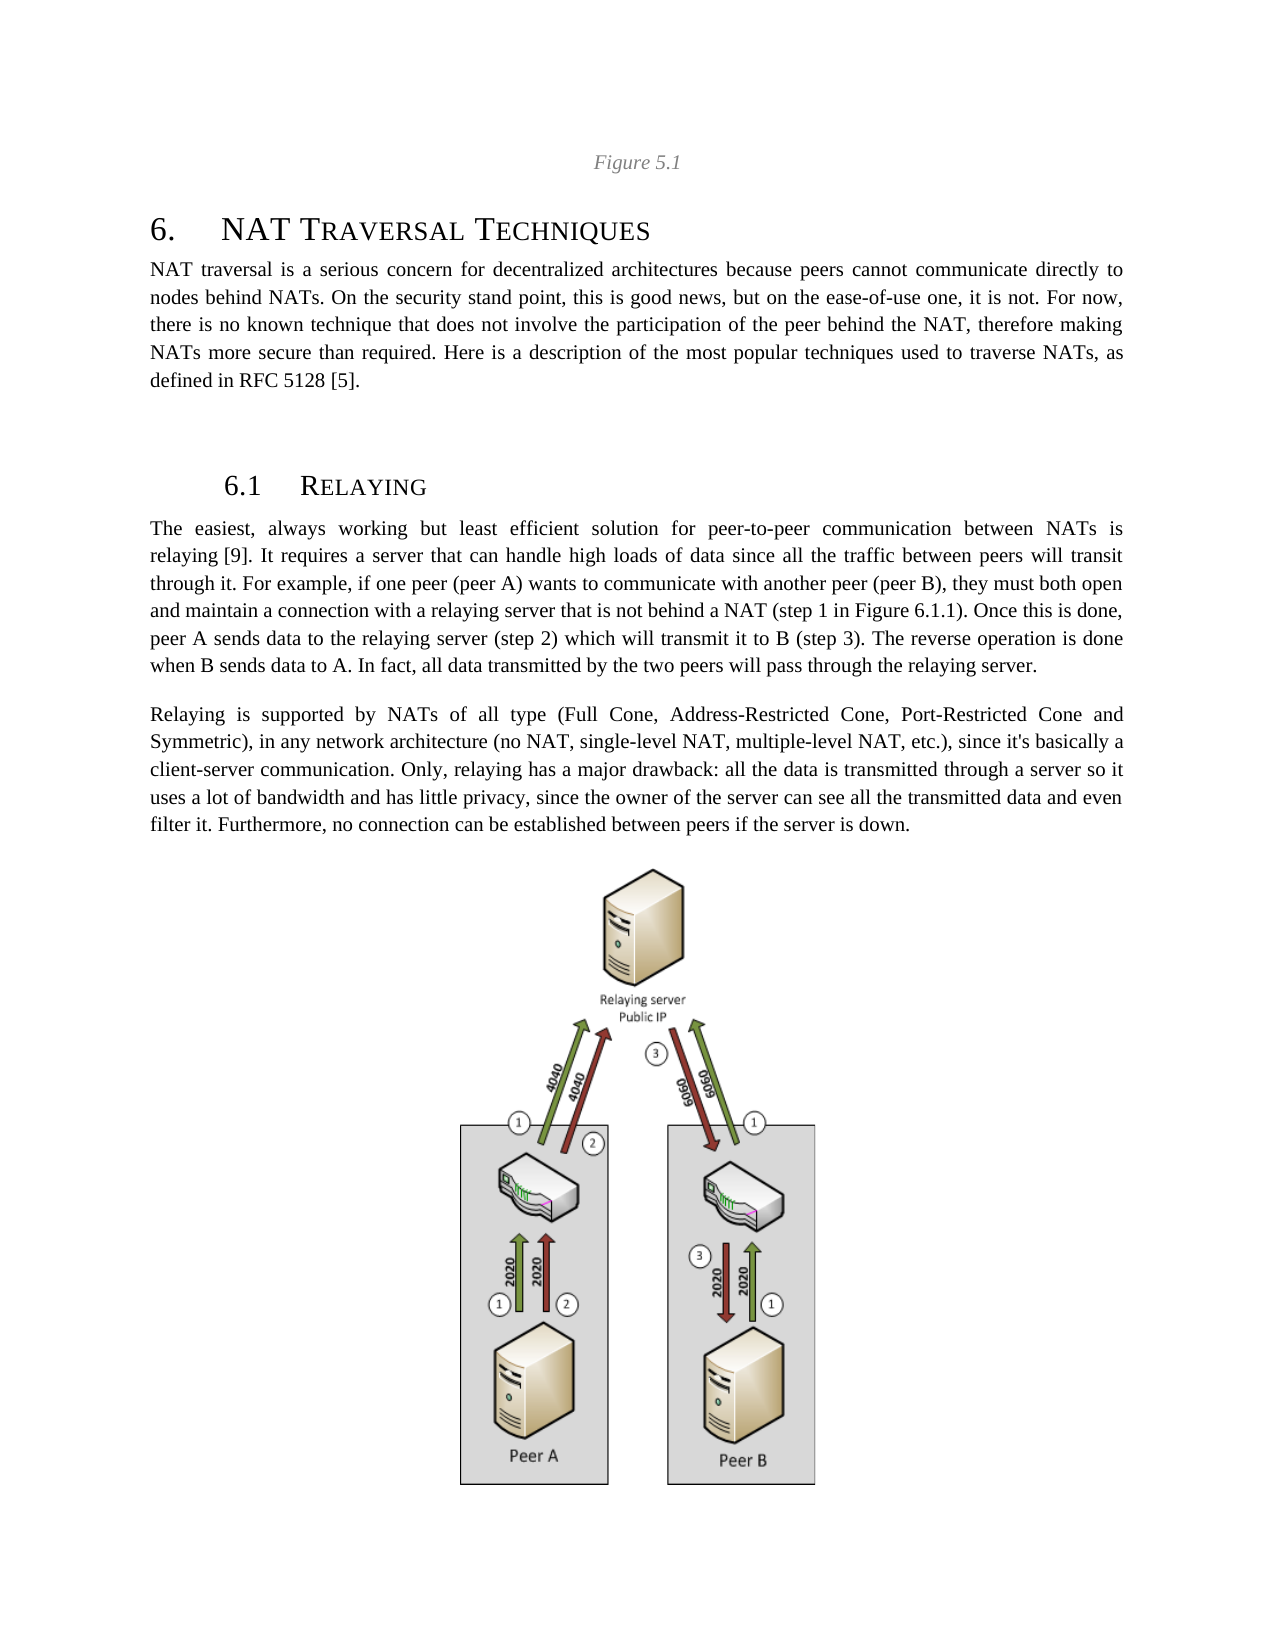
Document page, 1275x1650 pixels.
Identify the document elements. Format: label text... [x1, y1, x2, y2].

text The easiest, always working but least efficient solution for peer-to-peer communication between NATs is relaying [9]. It requires a server that can handle high loads of data since all the traffic between peers will transit through it. For example, if one peer (peer A) wants to communicate with another peer (peer B), they must both open and maintain a connection with a relaying server that is not behind a NAT (step 1 in Figure 6.1.1). Once this is done, peer A sends data to the relaying server (step 2) which will transmit it to B (step 3). The reverse operation is done when B sends data to A. In fact, all data transmitted by the two peers will pass through the relaying server. [150, 515, 1125, 677]
subtitle NAT Traversal Techniques [150, 209, 1125, 247]
text Relaying is supported by NATs of all type (Full Cone, Address-Restricted Cone, Port-Restricted Cone and Symmetric), in any network architecture (no NAT, single-level NAT, multiple-level NAT, etc.), since it's basically a client-server communication. Only, relaying has a major drawback: all the data is transmitted through a server so it uses a lot of bandwidth and has little privacy, since the owner of the server can see all the transmitted data and even filter it. Furthermore, no connection can be established between peers if the server is down. [150, 702, 1125, 836]
subtitle Relaying [224, 468, 1125, 502]
text NAT traversal is a serious concern for decentralized architectures because peers cannot communicate directly to nodes behind NATs. On the security stand point, this is good news, but on the ease-of-use one, it is not. For now, there is no known technique that does not involve the participation of the peer behind the NAT, therefore making NATs more secure than required. Here is a description of the most popular techniques used to traverse NATs, as defined in RFC 5128 [5]. [150, 257, 1125, 392]
text Figure 5.1 [150, 150, 1125, 174]
picture [460, 868, 816, 1485]
